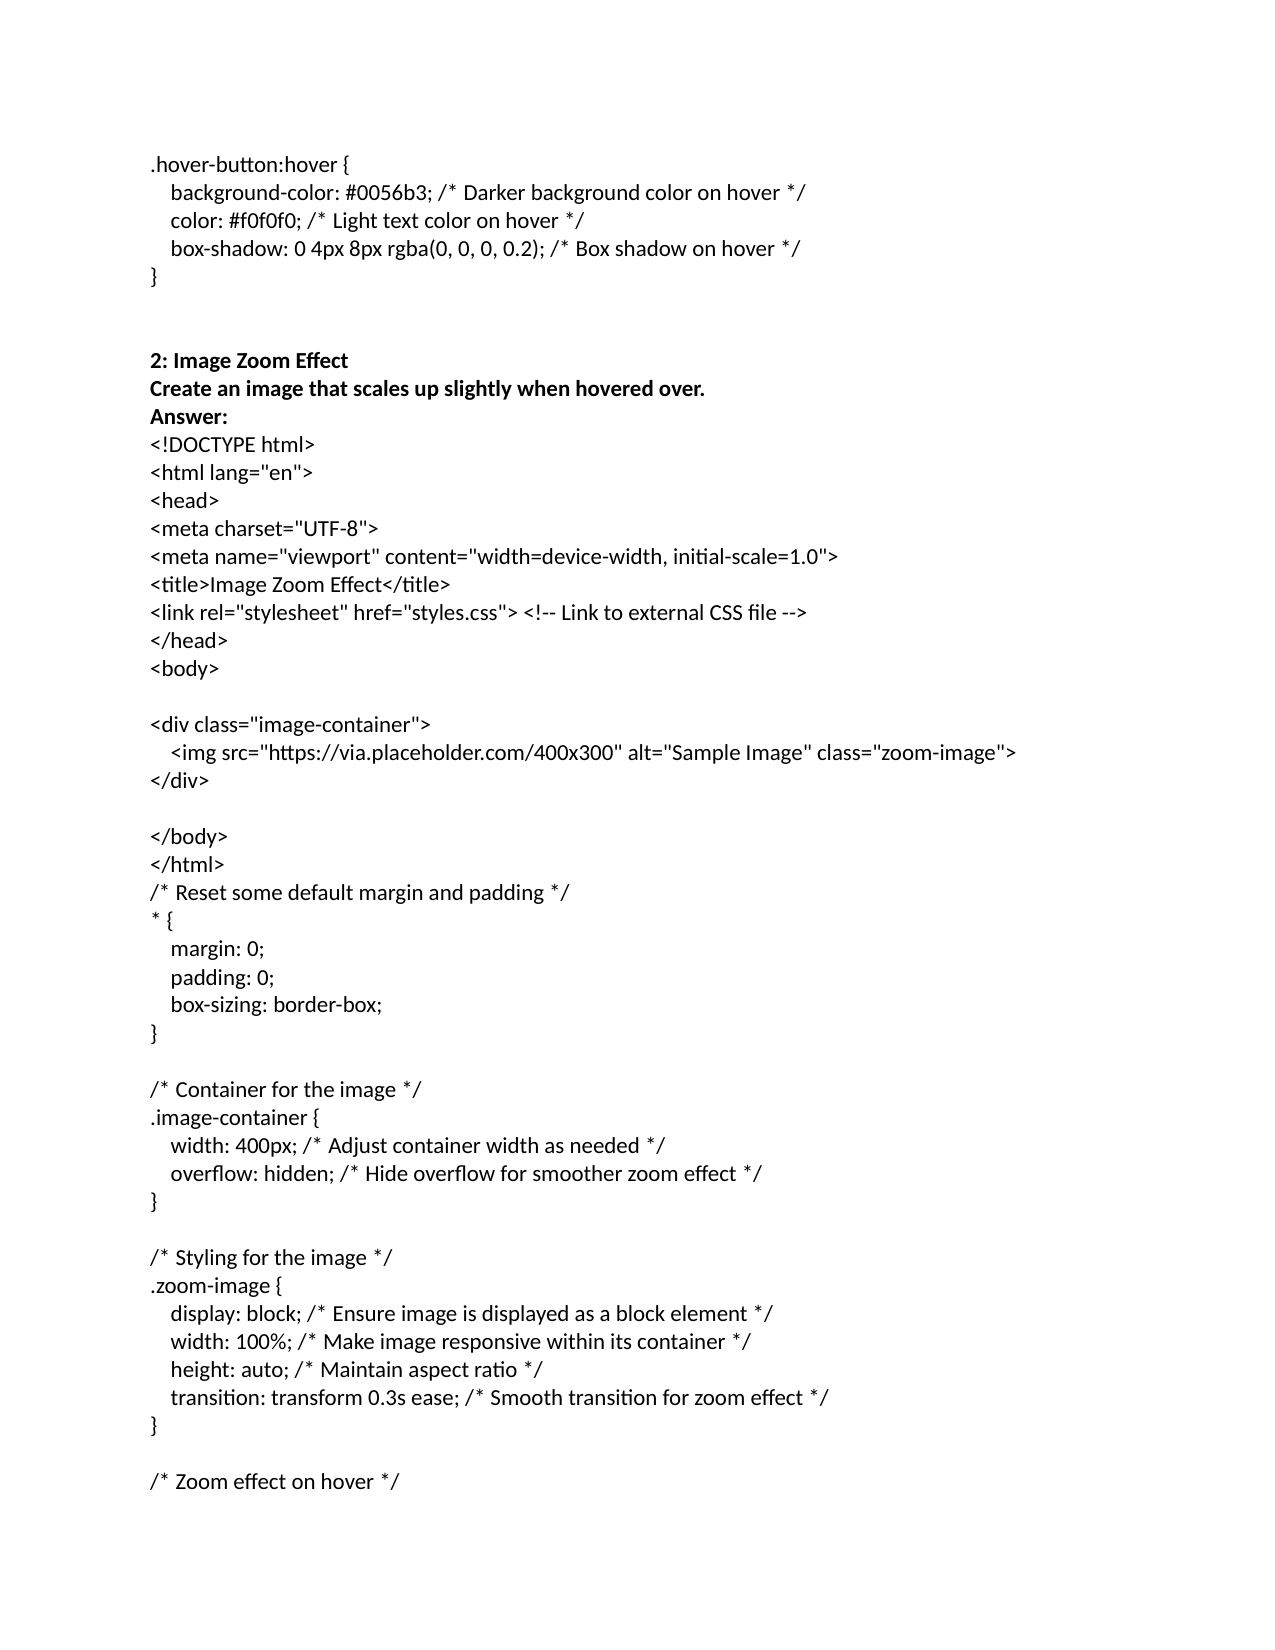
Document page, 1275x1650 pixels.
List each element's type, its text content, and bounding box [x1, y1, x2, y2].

text box-shadow: 0 4px 8px rgba(0, 0, 0, 0.2); /* Box shadow on hover */ [150, 234, 1125, 262]
text 2: Image Zoom Effect [150, 346, 1125, 374]
text /* Zoom effect on hover */ [150, 1467, 1125, 1495]
text <meta charset="UTF-8"> [150, 514, 1125, 542]
text width: 100%; /* Make image responsive within its container */ [150, 1327, 1125, 1355]
text margin: 0; [150, 934, 1125, 963]
text } [150, 1019, 1125, 1047]
text /* Styling for the image */ [150, 1243, 1125, 1271]
text <link rel="stylesheet" href="styles.css"> <!-- Link to external CSS file --> [150, 598, 1125, 626]
text /* Reset some default margin and padding */ [150, 878, 1125, 907]
text } [150, 1411, 1125, 1439]
text width: 400px; /* Adjust container width as needed */ [150, 1131, 1125, 1159]
text <div class="image-container"> [150, 710, 1125, 738]
text </div> [150, 766, 1125, 794]
text * { [150, 907, 1125, 934]
text } [150, 262, 1125, 290]
text .hover-button:hover { [150, 150, 1125, 178]
text <!DOCTYPE html> [150, 430, 1125, 458]
text .zoom-image { [150, 1271, 1125, 1299]
text padding: 0; [150, 963, 1125, 991]
text </head> [150, 626, 1125, 654]
text <body> [150, 654, 1125, 682]
text box-sizing: border-box; [150, 991, 1125, 1019]
text <head> [150, 486, 1125, 514]
text overflow: hidden; /* Hide overflow for smoother zoom effect */ [150, 1159, 1125, 1187]
text } [150, 1187, 1125, 1215]
text <html lang="en"> [150, 458, 1125, 486]
text </html> [150, 851, 1125, 878]
text .image-container { [150, 1103, 1125, 1131]
text display: block; /* Ensure image is displayed as a block element */ [150, 1299, 1125, 1327]
text <img src="https://via.placeholder.com/400x300" alt="Sample Image" class="zoom-image"> [150, 738, 1125, 766]
text </body> [150, 822, 1125, 851]
text /* Container for the image */ [150, 1075, 1125, 1103]
text background-color: #0056b3; /* Darker background color on hover */ [150, 178, 1125, 206]
text Answer: [150, 402, 1125, 430]
text <title>Image Zoom Effect</title> [150, 570, 1125, 598]
text height: auto; /* Maintain aspect ratio */ [150, 1355, 1125, 1383]
text <meta name="viewport" content="width=device-width, initial-scale=1.0"> [150, 542, 1125, 570]
text transition: transform 0.3s ease; /* Smooth transition for zoom effect */ [150, 1383, 1125, 1411]
text Create an image that scales up slightly when hovered over. [150, 374, 1125, 402]
text color: #f0f0f0; /* Light text color on hover */ [150, 206, 1125, 234]
